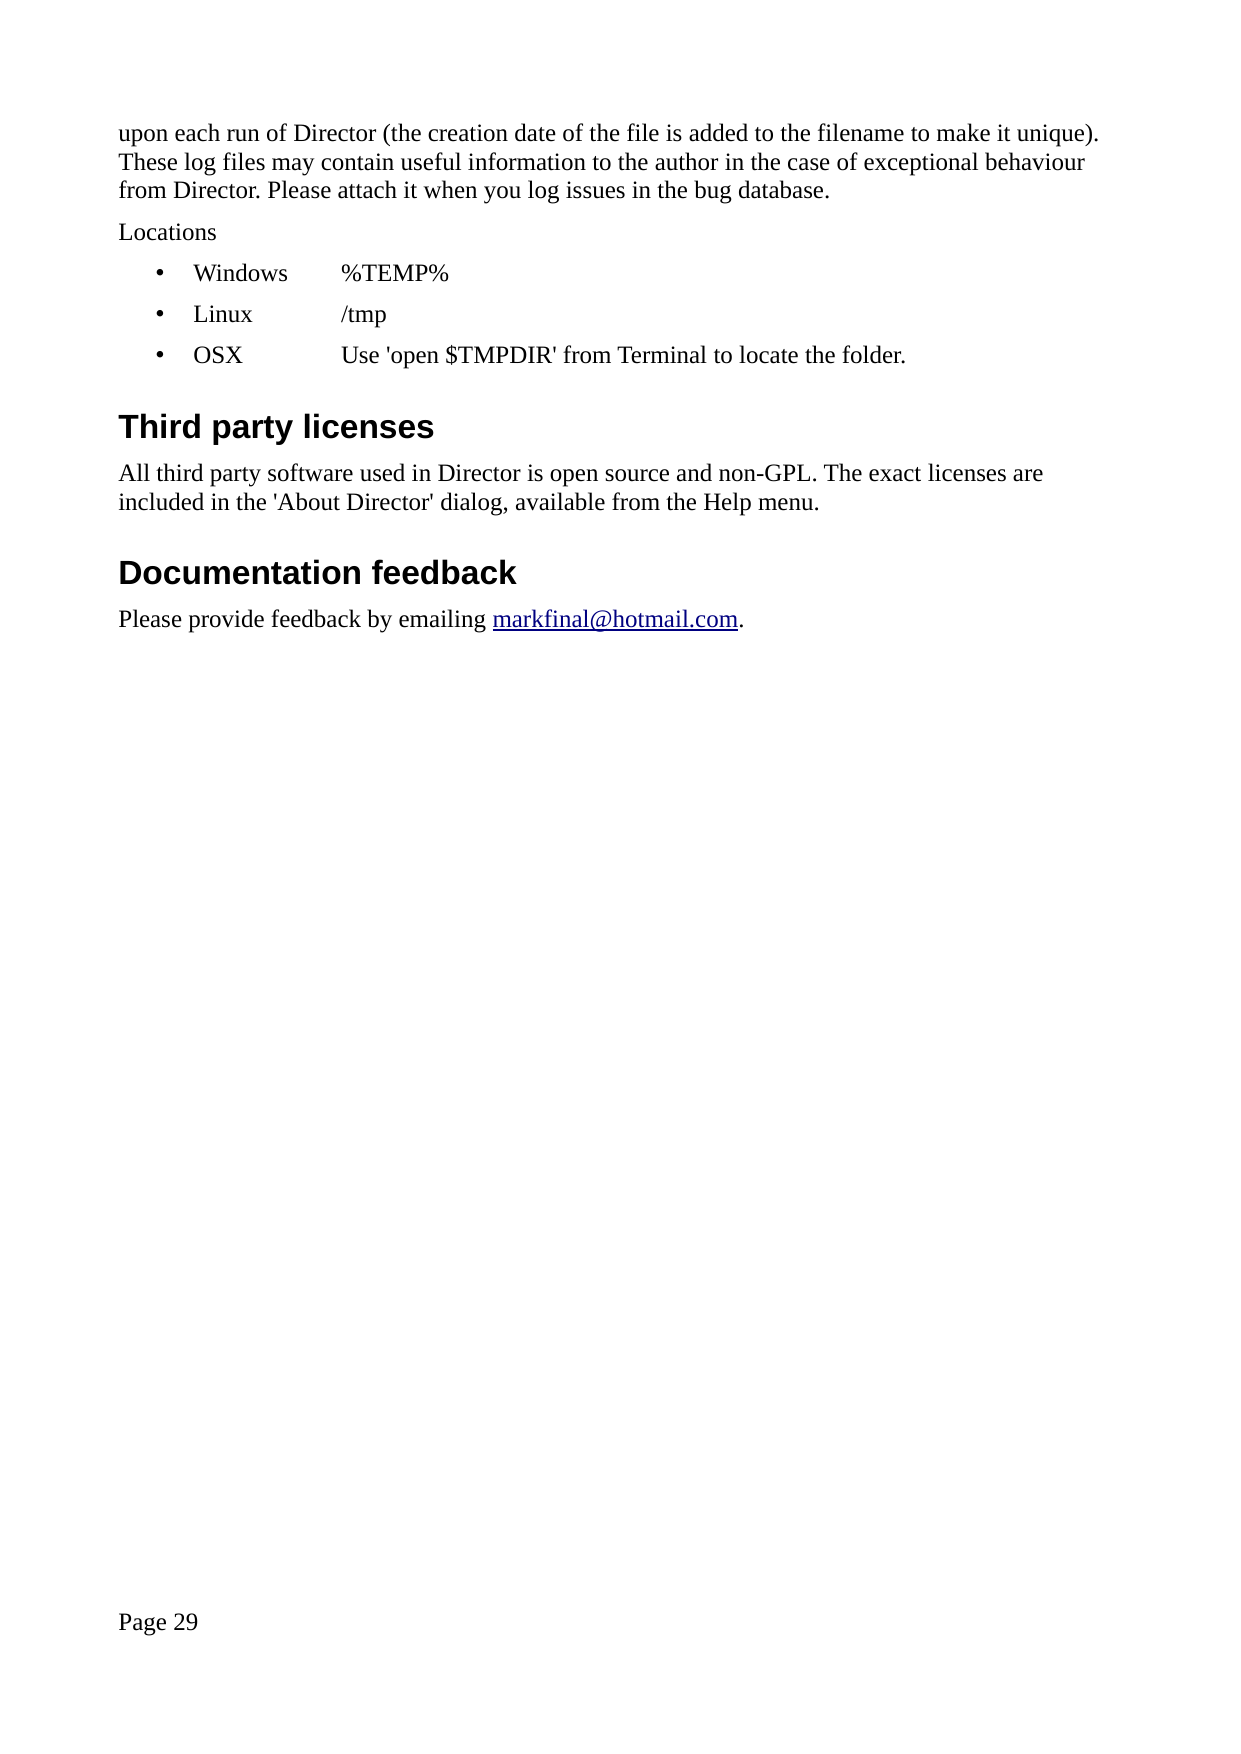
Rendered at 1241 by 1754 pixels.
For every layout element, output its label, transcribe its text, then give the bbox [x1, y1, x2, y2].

list OSX Use 'open $TMPDIR' from Terminal to locate the folder. [156, 341, 1122, 369]
text All third party software used in Director is open source and non-GPL. The exact licenses are included in the 'About Director' dialog, available from the Help menu. [118, 458, 1122, 516]
text Please provide feedback by emailing markfinal@hotmail.com. [118, 604, 1122, 633]
text upon each run of Director (the creation date of the file is added to the filename to make it unique). These log files may contain useful information to the author in the case of exceptional behaviour from Director. Please attach it when you log issues in the bug database. [118, 118, 1122, 204]
subtitle Third party licenses [118, 407, 1122, 446]
list Linux /tmp [156, 299, 1122, 328]
list Windows %TEMP% [156, 258, 1122, 287]
subtitle Documentation feedback [118, 553, 1122, 592]
text Locations [118, 217, 1122, 246]
